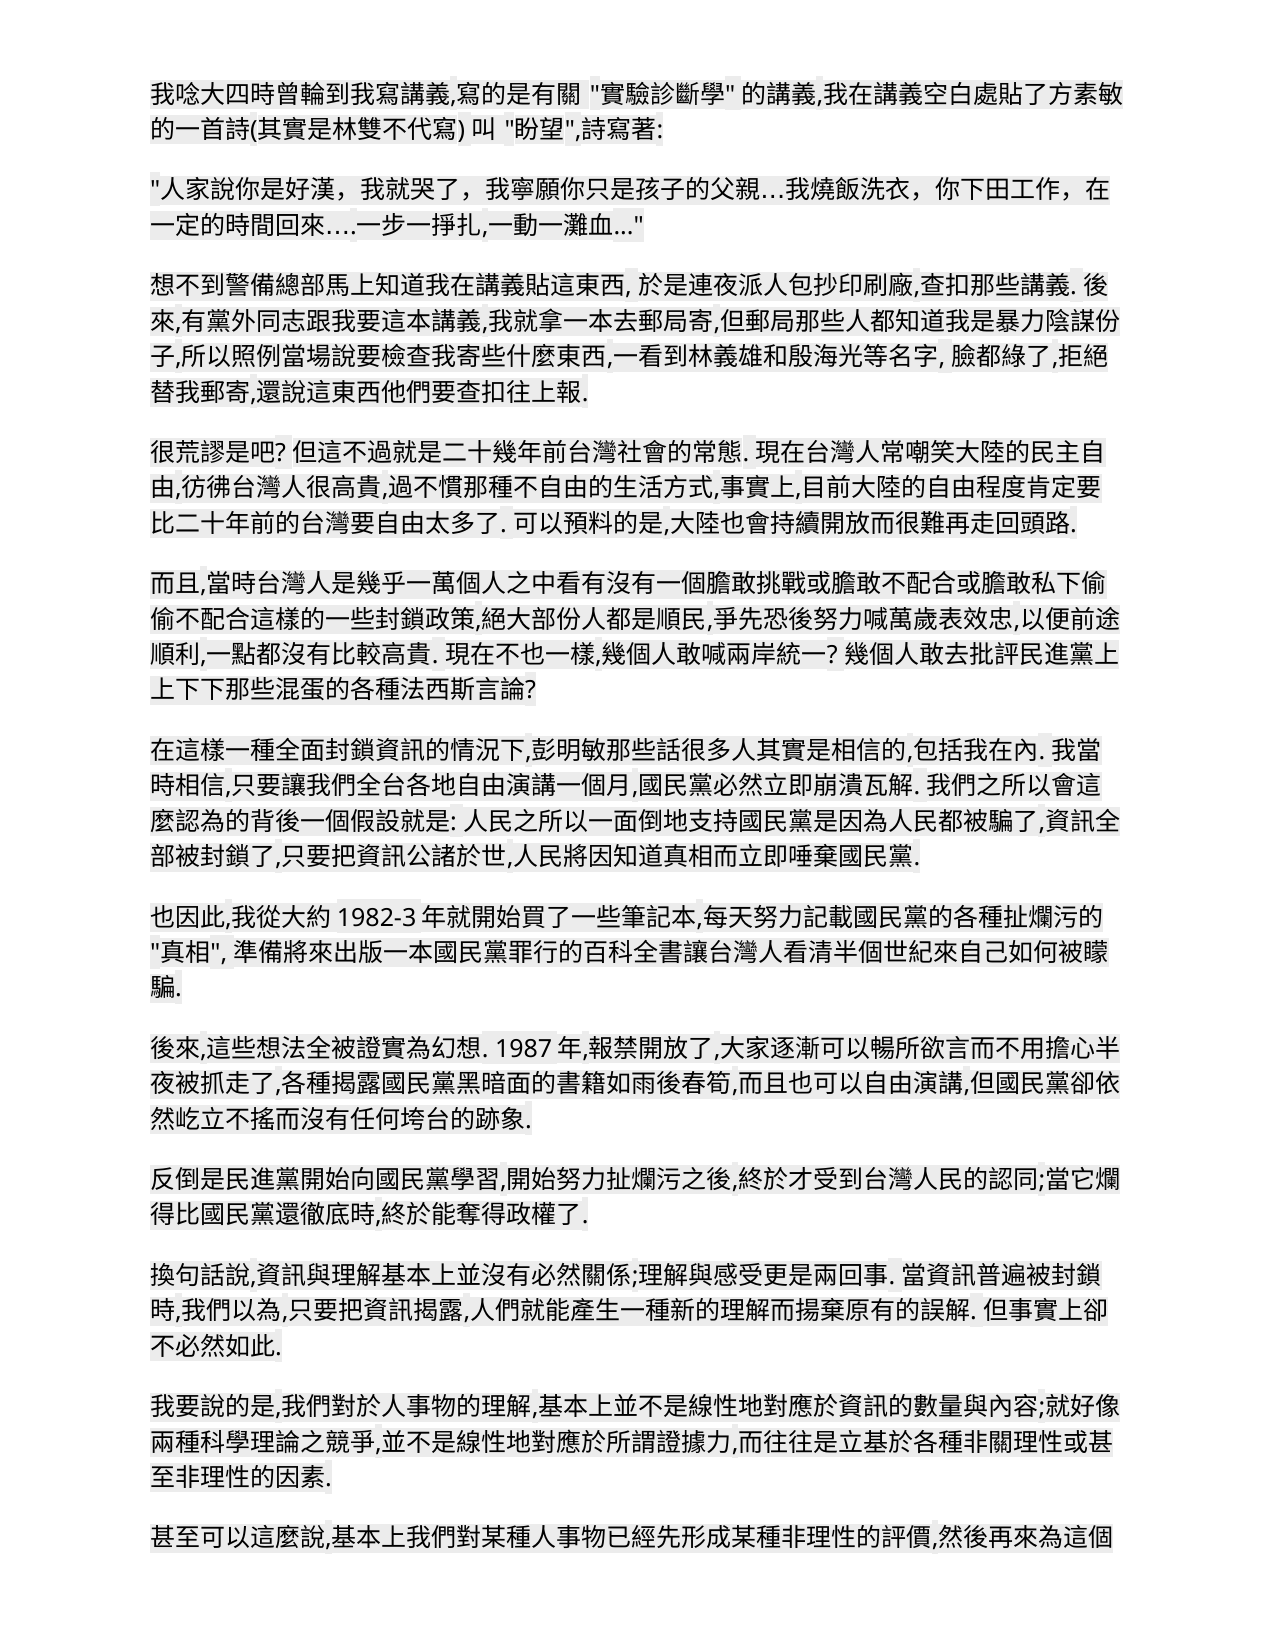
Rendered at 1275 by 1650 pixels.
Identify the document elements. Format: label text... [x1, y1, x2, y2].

text 反倒是民進黨開始向國民黨學習,開始努力扯爛污之後,終於才受到台灣人民的認同;當它爛得比國民黨還徹底時,終於能奪得政權了. [150, 1160, 1125, 1231]
text 在這樣一種全面封鎖資訊的情況下,彭明敏那些話很多人其實是相信的,包括我在內. 我當時相信,只要讓我們全台各地自由演講一個月,國民黨必然立即崩潰瓦解. 我們之所以會這麼認為的背後一個假設就是: 人民之所以一面倒地支持國民黨是因為人民都被騙了,資訊全部被封鎖了,只要把資訊公諸於世,人民將因知道真相而立即唾棄國民黨. [150, 731, 1125, 873]
text 很荒謬是吧? 但這不過就是二十幾年前台灣社會的常態. 現在台灣人常嘲笑大陸的民主自由,彷彿台灣人很高貴,過不慣那種不自由的生活方式,事實上,目前大陸的自由程度肯定要比二十年前的台灣要自由太多了. 可以預料的是,大陸也會持續開放而很難再走回頭路. [150, 433, 1125, 539]
text 後來,這些想法全被證實為幻想. 1987年,報禁開放了,大家逐漸可以暢所欲言而不用擔心半夜被抓走了,各種揭露國民黨黑暗面的書籍如雨後春筍,而且也可以自由演講,但國民黨卻依然屹立不搖而沒有任何垮台的跡象. [150, 1029, 1125, 1135]
text 也因此,我從大約1982-3年就開始買了一些筆記本,每天努力記載國民黨的各種扯爛污的 "真相", 準備將來出版一本國民黨罪行的百科全書讓台灣人看清半個世紀來自己如何被矇騙. [150, 898, 1125, 1004]
text 我唸大四時曾輪到我寫講義,寫的是有關 "實驗診斷學" 的講義,我在講義空白處貼了方素敏的一首詩(其實是林雙不代寫) 叫 "盼望",詩寫著: [150, 75, 1125, 146]
text "人家說你是好漢，我就哭了，我寧願你只是孩子的父親…我燒飯洗衣，你下田工作，在一定的時間回來….一步一掙扎,一動一灘血..." [150, 171, 1125, 242]
text 換句話說,資訊與理解基本上並沒有必然關係;理解與感受更是兩回事. 當資訊普遍被封鎖時,我們以為,只要把資訊揭露,人們就能產生一種新的理解而揚棄原有的誤解. 但事實上卻不必然如此. [150, 1256, 1125, 1362]
text 而且,當時台灣人是幾乎一萬個人之中看有沒有一個膽敢挑戰或膽敢不配合或膽敢私下偷偷不配合這樣的一些封鎖政策,絕大部份人都是順民,爭先恐後努力喊萬歲表效忠,以便前途順利,一點都沒有比較高貴. 現在不也一樣,幾個人敢喊兩岸統一? 幾個人敢去批評民進黨上上下下那些混蛋的各種法西斯言論? [150, 564, 1125, 706]
text 我要說的是,我們對於人事物的理解,基本上並不是線性地對應於資訊的數量與內容;就好像兩種科學理論之競爭,並不是線性地對應於所謂證據力,而往往是立基於各種非關理性或甚至非理性的因素. [150, 1387, 1125, 1494]
text 甚至可以這麼說,基本上我們對某種人事物已經先形成某種非理性的評價,然後再來為這個 [150, 1519, 1125, 1554]
text 想不到警備總部馬上知道我在講義貼這東西, 於是連夜派人包抄印刷廠,查扣那些講義. 後來,有黨外同志跟我要這本講義,我就拿一本去郵局寄,但郵局那些人都知道我是暴力陰謀份子,所以照例當場說要檢查我寄些什麼東西,一看到林義雄和殷海光等名字, 臉都綠了,拒絕替我郵寄,還說這東西他們要查扣往上報. [150, 267, 1125, 408]
